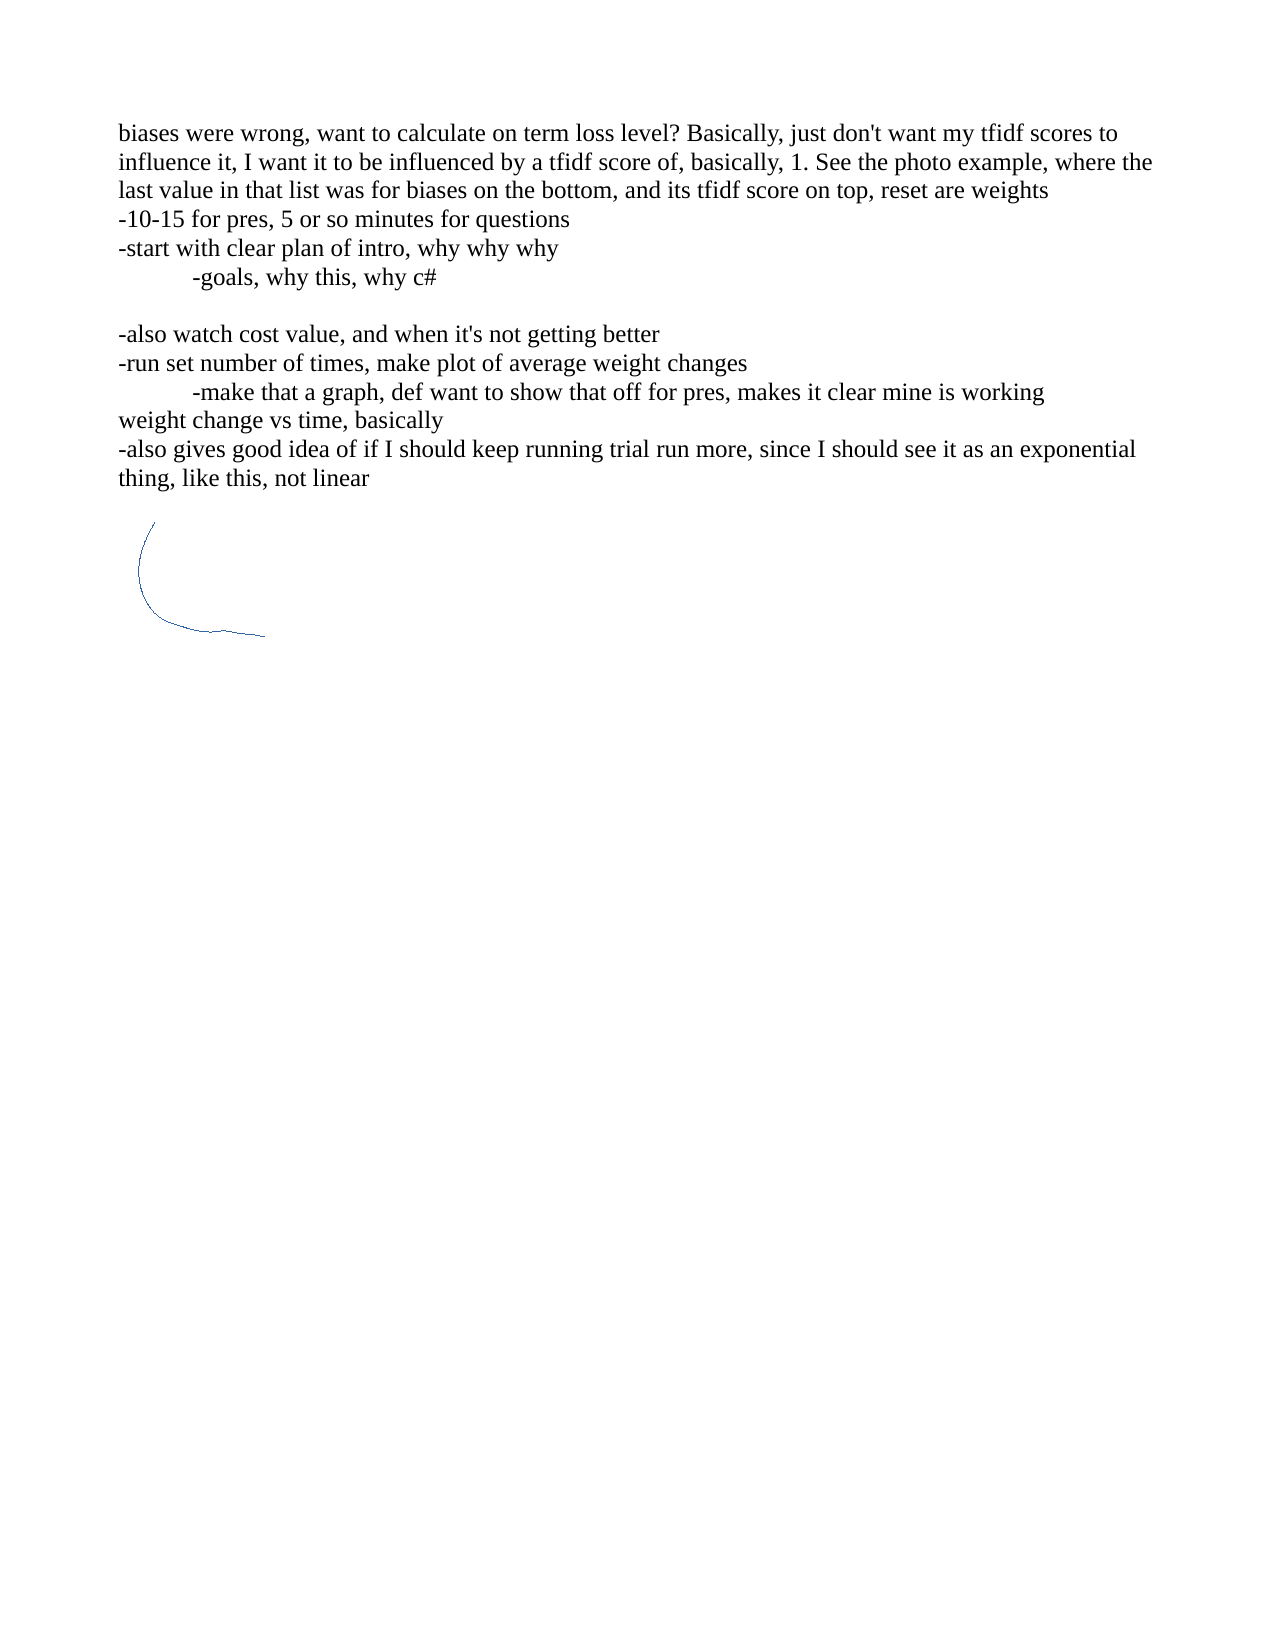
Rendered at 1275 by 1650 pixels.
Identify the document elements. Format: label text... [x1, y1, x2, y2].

text biases were wrong, want to calculate on term loss level? Basically, just don't want my tfidf scores to influence it, I want it to be influenced by a tfidf score of, basically, 1. See the photo example, where the last value in that list was for biases on the bottom, and its tfidf score on top, reset are weights [118, 118, 1157, 204]
text -10-15 for pres, 5 or so minutes for questions [118, 204, 1157, 233]
text weight change vs time, basically [118, 406, 1157, 434]
text -goals, why this, why c# [118, 262, 1157, 291]
text -start with clear plan of intro, why why why [118, 233, 1157, 262]
text -run set number of times, make plot of average weight changes [118, 348, 1157, 377]
text -also watch cost value, and when it's not getting better [118, 319, 1157, 348]
text -also gives good idea of if I should keep running trial run more, since I should see it as an exponential thing, like this, not linear [118, 434, 1157, 492]
text -make that a graph, def want to show that off for pres, makes it clear mine is working [118, 377, 1157, 406]
